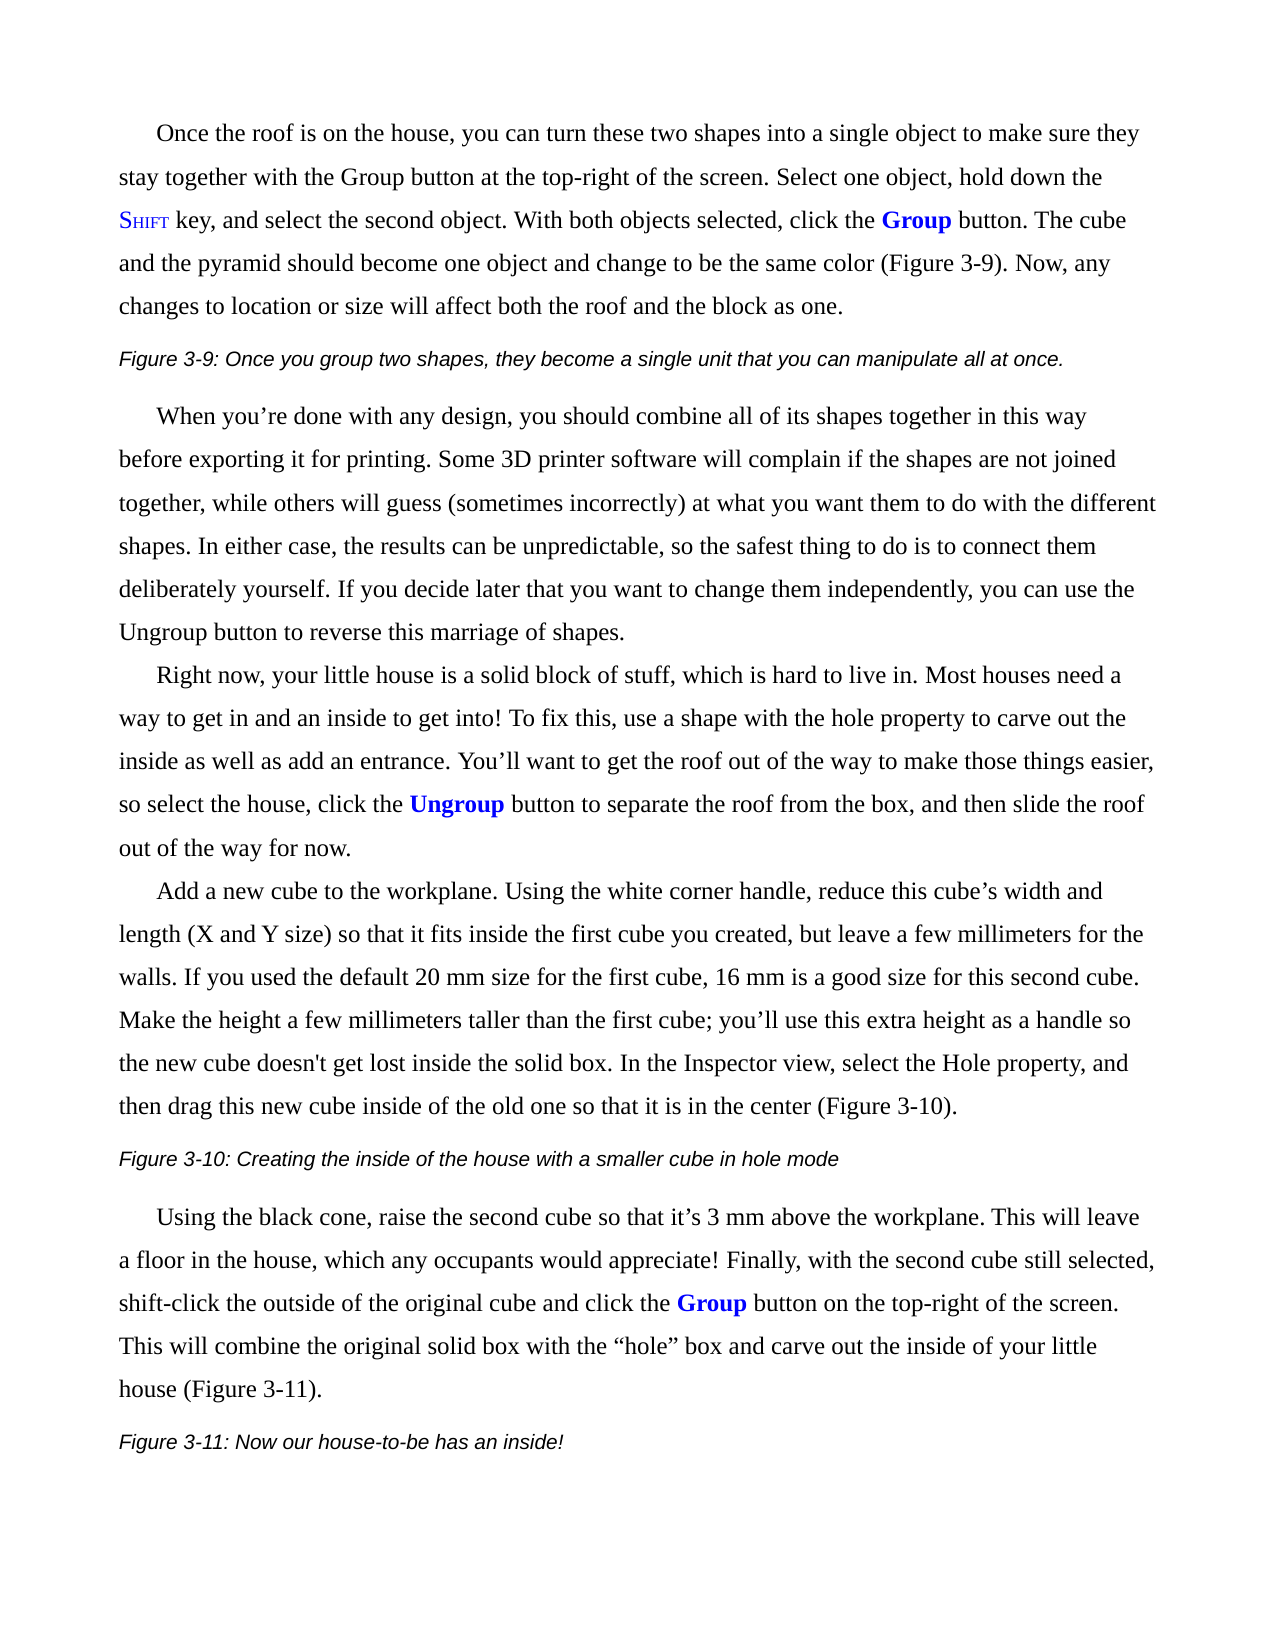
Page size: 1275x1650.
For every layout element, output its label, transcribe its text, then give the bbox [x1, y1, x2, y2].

text Figure 3-11: Now our house-to-be has an inside! [118, 1430, 1156, 1454]
text Add a new cube to the workplane. Using the white corner handle, reduce this cube’s width and length (X and Y size) so that it fits inside the first cube you created, but leave a few millimeters for the walls. If you used the default 20 mm size for the first cube, 16 mm is a good size for this second cube. Make the height a few millimeters taller than the first cube; you’ll use this extra height as a handle so the new cube doesn't get lost inside the solid box. In the Inspector view, select the Hole property, and then drag this new cube inside of the old one so that it is in the center (Figure 3-10). [118, 876, 1156, 1120]
text Using the black cone, raise the second cube so that it’s 3 mm above the workplane. This will leave a floor in the house, which any occupants would appreciate! Finally, with the second cube still selected, shift-click the outside of the original cube and click the Group button on the top-right of the screen. This will combine the original solid box with the “hole” box and carve out the inside of your little house (Figure 3-11). [118, 1202, 1156, 1403]
text Right now, your little house is a solid block of stuff, which is hard to live in. Most houses need a way to get in and an inside to get into! To fix this, use a shape with the hole property to carve out the inside as well as add an entrance. You’ll want to get the roof out of the way to make those things easier, so select the house, click the Ungroup button to separate the roof from the box, and then slide the roof out of the way for now. [118, 660, 1156, 861]
text Figure 3-10: Creating the inside of the house with a smaller cube in hole mode [118, 1147, 1156, 1171]
text Once the roof is on the house, you can turn these two shapes into a single object to make sure they stay together with the Group button at the top-right of the screen. Select one object, hold down the Shift key, and select the second object. With both objects selected, click the Group button. The cube and the pyramid should become one object and change to be the same color (Figure 3-9). Now, any changes to location or size will affect both the roof and the block as one. [118, 118, 1156, 320]
text When you’re done with any design, you should combine all of its shapes together in this way before exporting it for printing. Some 3D printer software will complain if the shapes are not joined together, while others will guess (sometimes incorrectly) at what you want them to do with the different shapes. In either case, the results can be unpredictable, so the safest thing to do is to connect them deliberately yourself. If you decide later that you want to change them independently, you can use the Ungroup button to reverse this marriage of shapes. [118, 401, 1156, 646]
text Figure 3-9: Once you group two shapes, they become a single unit that you can manipulate all at once. [118, 347, 1156, 371]
